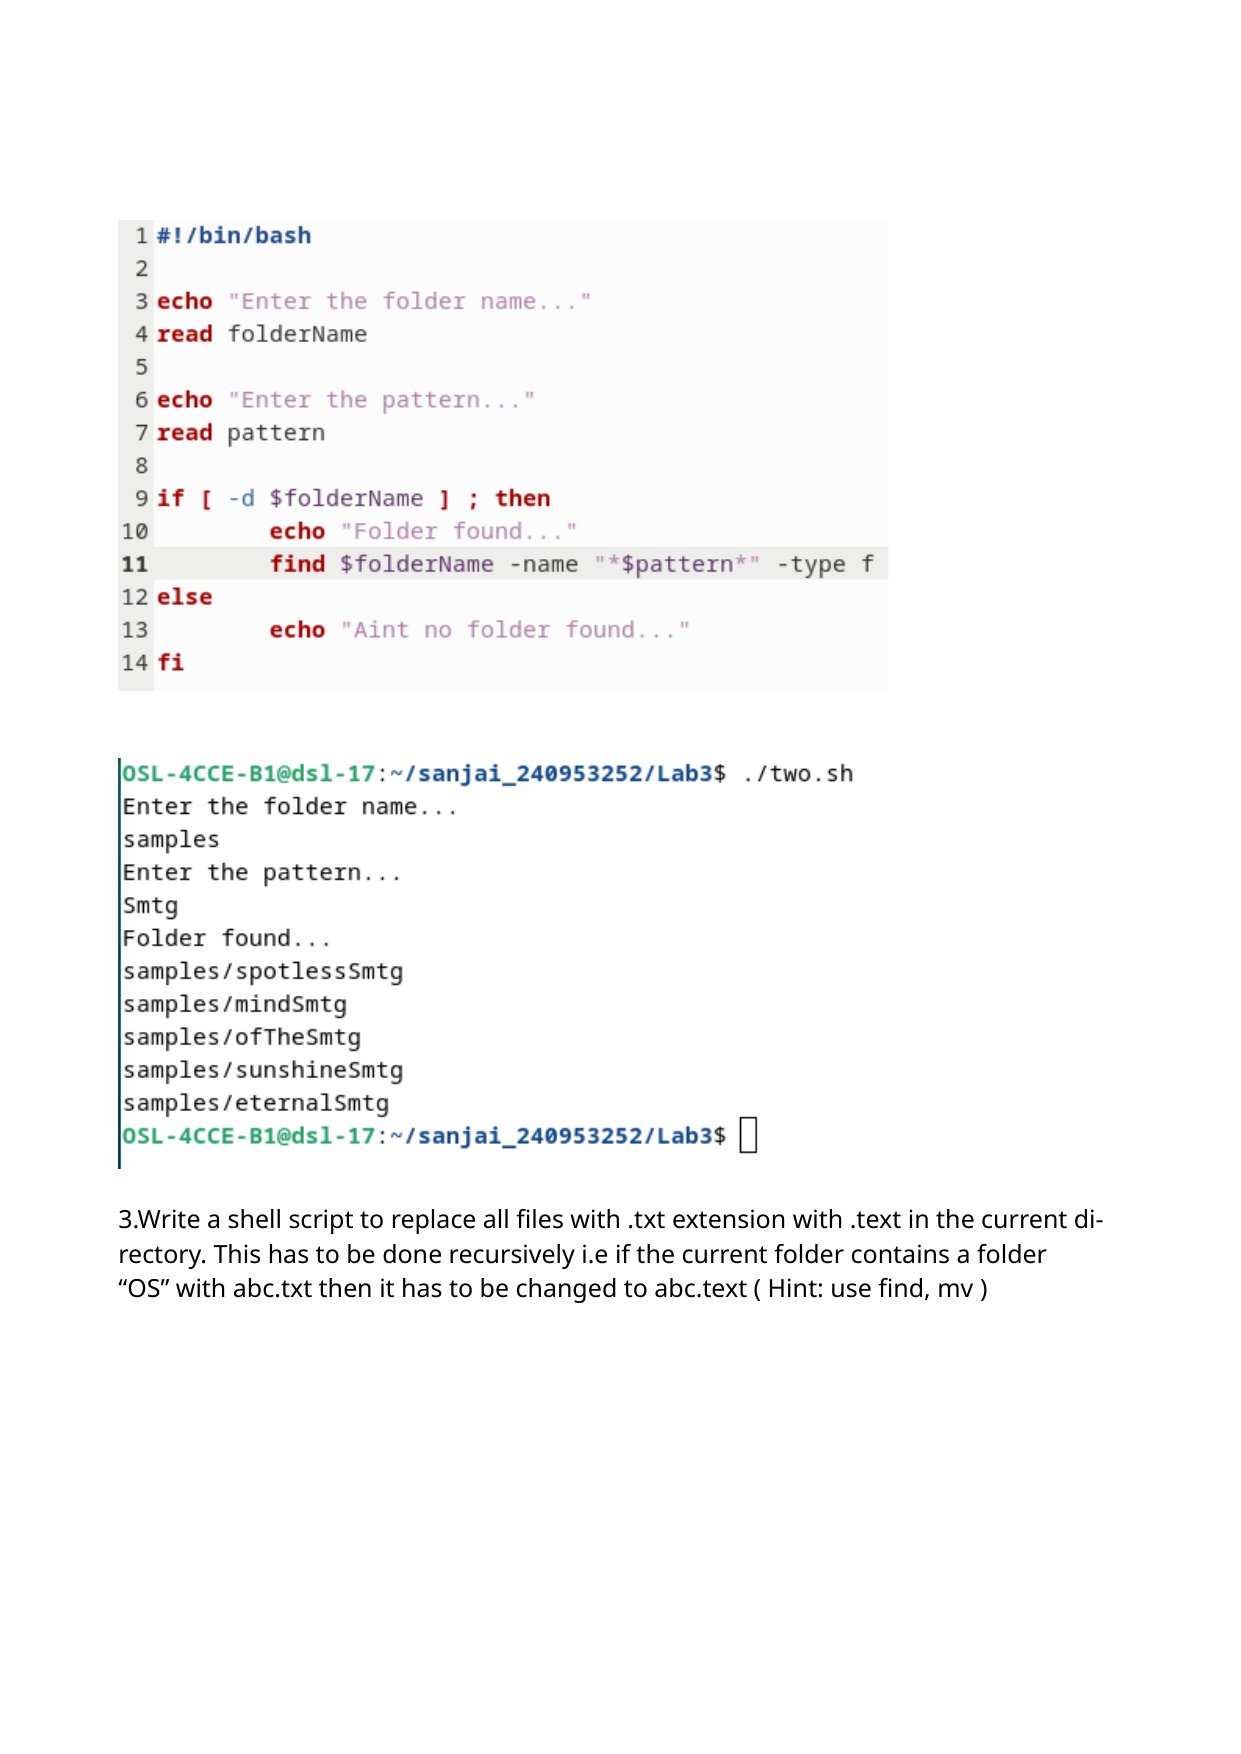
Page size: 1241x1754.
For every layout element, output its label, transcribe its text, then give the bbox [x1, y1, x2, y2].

text rectory. This has to be done recursively i.e if the current folder contains a folder [118, 1236, 1122, 1270]
picture [118, 758, 901, 1169]
text 3.Write a shell script to replace all files with .txt extension with .text in the current di- [118, 1202, 1122, 1236]
text “OS” with abc.txt then it has to be changed to abc.text ( Hint: use find, mv ) [118, 1270, 1122, 1304]
picture [118, 220, 889, 691]
